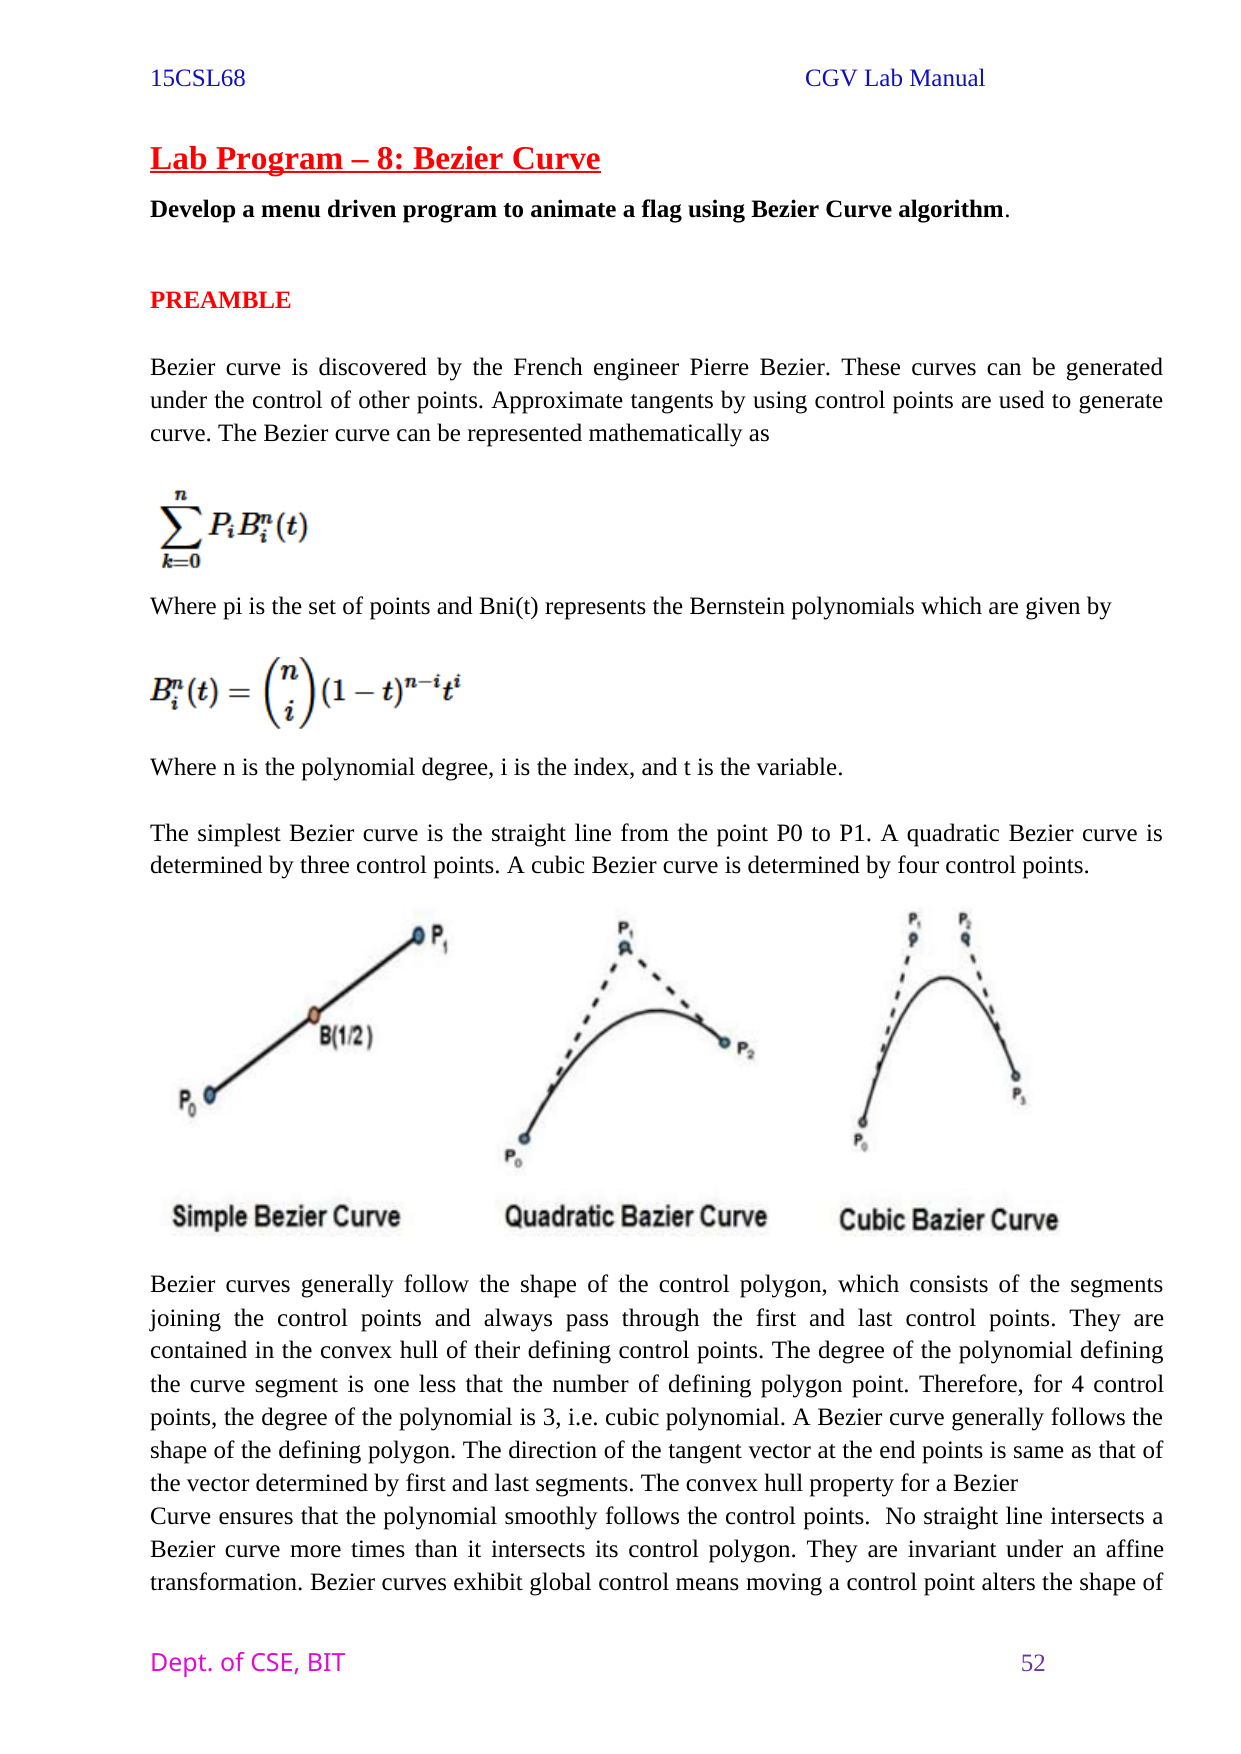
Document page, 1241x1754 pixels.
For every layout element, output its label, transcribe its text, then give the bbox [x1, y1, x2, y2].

text The simplest Bezier curve is the straight line from the point P0 to P1. A quadratic Bezier curve is determined by three control points. A cubic Bezier curve is determined by four control points. [150, 818, 1165, 879]
text Bezier curves generally follow the shape of the control polygon, which consists of the segments joining the control points and always pass through the first and last control points. They are contained in the convex hull of their defining control points. The degree of the polynomial defining the curve segment is one less that the number of defining polygon point. Therefore, for 4 control points, the degree of the polynomial is 3, i.e. cubic polynomial. A Bezier curve generally follows the shape of the defining polygon. The direction of the tangent vector at the end points is same as that of the vector determined by first and last segments. The convex hull property for a Bezier [150, 1269, 1165, 1496]
text Where pi is the set of points and Bni(t) represents the Bernstein polynomials which are given by [150, 591, 1165, 620]
text Bezier curve is discovered by the French engineer Pierre Bezier. These curves can be generated under the control of other points. Approximate tangents by using control points are used to generate curve. The Bezier curve can be represented mathematically as [150, 352, 1165, 446]
text Where n is the polynomial degree, i is the index, and t is the variable. [150, 752, 1165, 780]
list Lab Program – 8: Bezier Curve [150, 138, 1165, 176]
text Curve ensures that the polynomial smoothly follows the control points. No straight line intersects a Bezier curve more times than it intersects its control polygon. They are invariant under an affine transformation. Bezier curves exhibit global control means moving a control point alters the shape of [150, 1501, 1165, 1596]
list Develop a menu driven program to animate a flag using Bezier Curve algorithm. [150, 194, 1165, 223]
text PREAMBLE [150, 286, 1165, 314]
